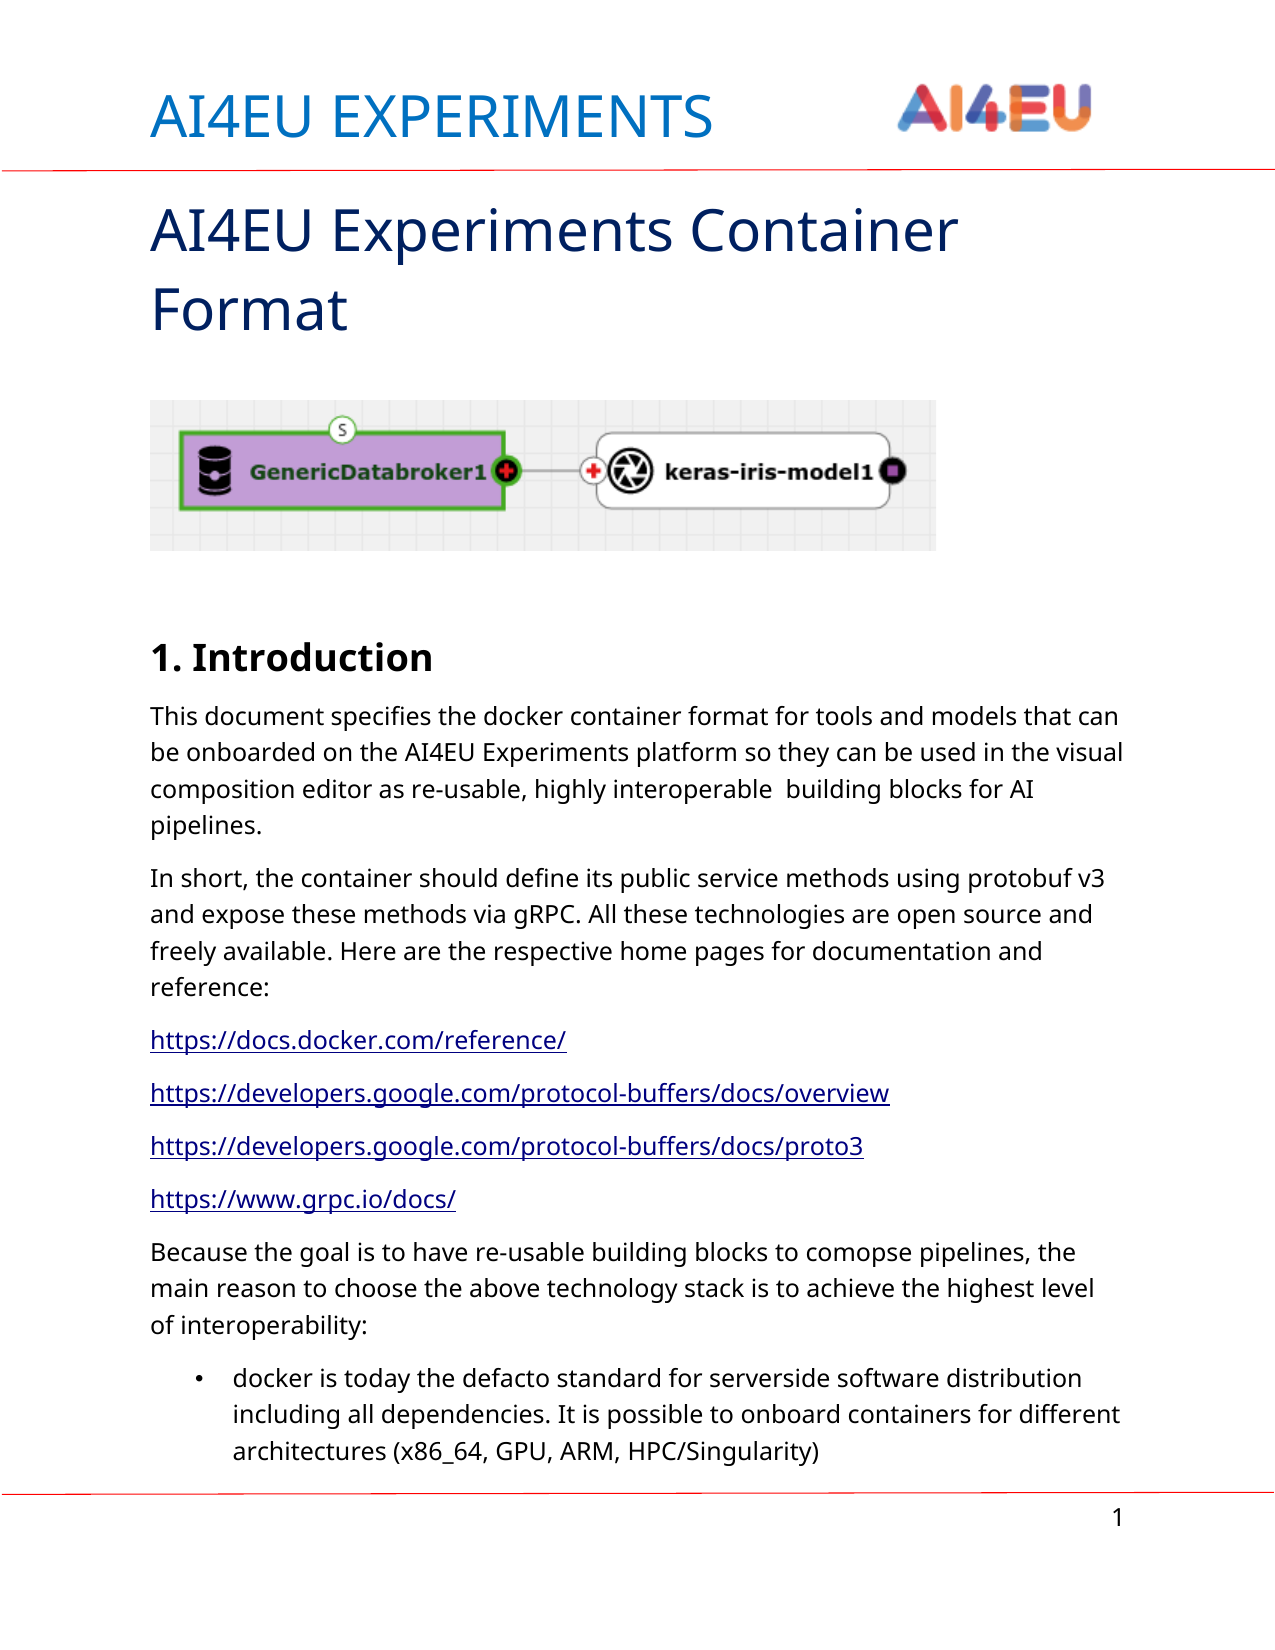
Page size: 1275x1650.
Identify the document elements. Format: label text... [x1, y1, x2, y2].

list docker is today the defacto standard for serverside software distribution including all dependencies. It is possible to onboard containers for different architectures (x86_64, GPU, ARM, HPC/Singularity) [195, 1361, 1125, 1467]
picture [892, 78, 1099, 143]
picture [150, 400, 937, 551]
text AI4EU Experiments Container Format [150, 188, 1125, 347]
text This document specifies the docker container format for tools and models that can be onboarded on the AI4EU Experiments platform so they can be used in the visual composition editor as re-usable, highly interoperable building blocks for AI pipelines. [150, 698, 1125, 842]
text https://developers.google.com/protocol-buffers/docs/overview [150, 1076, 1125, 1110]
text https://developers.google.com/protocol-buffers/docs/proto3 [150, 1129, 1125, 1163]
text Because the goal is to have re-usable building blocks to comopse pipelines, the main reason to choose the above technology stack is to achieve the highest level of interoperability: [150, 1235, 1125, 1342]
text https://docs.docker.com/reference/ [150, 1023, 1125, 1057]
text https://www.grpc.io/docs/ [150, 1182, 1125, 1216]
subtitle 1. Introduction [150, 631, 1125, 682]
text In short, the container should define its public service methods using protobuf v3 and expose these methods via gRPC. All these technologies are open source and freely available. Here are the respective home pages for documentation and reference: [150, 861, 1125, 1004]
